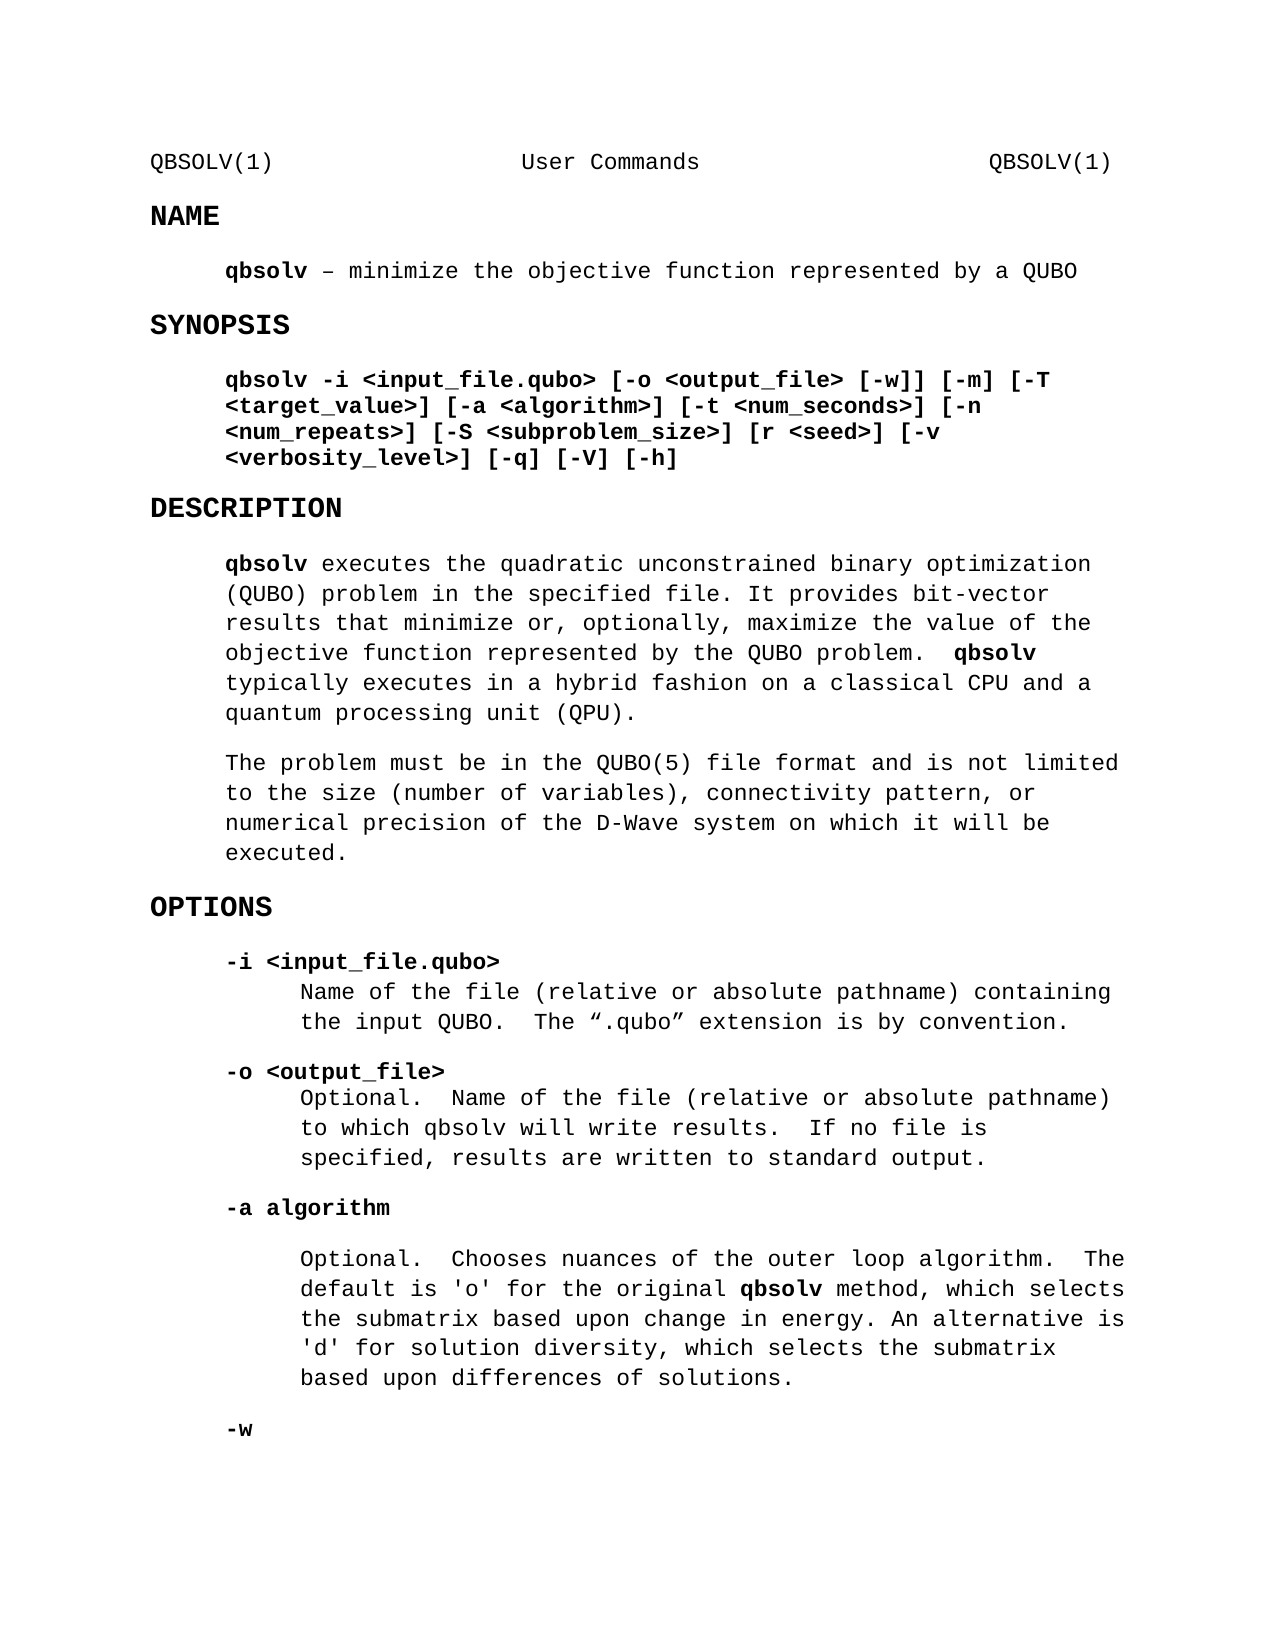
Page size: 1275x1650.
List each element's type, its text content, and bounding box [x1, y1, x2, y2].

text -o <output_file> [225, 1061, 1125, 1087]
text qbsolv -i <input_file.qubo> [-o <output_file> [-w]] [-m] [-T <target_value>] [-a <algorithm>] [-t <num_seconds>] [-n <num_repeats>] [-S <subproblem_size>] [r <seed>] [-v <verbosity_level>] [-q] [-V] [-h] [225, 369, 1125, 472]
text Optional. Chooses nuances of the outer loop algorithm. The default is 'o' for the original qbsolv method, which selects the submatrix based upon change in energy. An alternative is 'd' for solution diversity, which selects the submatrix based upon differences of solutions. [300, 1247, 1125, 1392]
text The problem must be in the QUBO(5) file format and is not limited to the size (number of variables), connectivity pattern, or numerical precision of the D-Wave system on which it will be executed. [225, 752, 1125, 867]
text Optional. Name of the file (relative or absolute pathname) to which qbsolv will write results. If no file is specified, results are written to standard output. [300, 1087, 1125, 1172]
text qbsolv executes the quadratic unconstrained binary optimization (QUBO) problem in the specified file. It provides bit-vector results that minimize or, optionally, maximize the value of the objective function represented by the QUBO problem. qbsolv typically executes in a hybrid fashion on a classical CPU and a quantum processing unit (QPU). [225, 552, 1125, 727]
text SYNOPSIS [150, 310, 1125, 343]
text -w [150, 1417, 1125, 1443]
text DESCRIPTION [150, 493, 1125, 526]
text QBSOLV(1) User Commands QBSOLV(1) [150, 150, 1125, 176]
text Name of the file (relative or absolute pathname) containing the input QUBO. The “.qubo” extension is by convention. [300, 980, 1125, 1036]
text qbsolv – minimize the objective function represented by a QUBO [225, 259, 1125, 285]
text OPTIONS [150, 892, 1125, 925]
text NAME [150, 201, 1125, 234]
text -a algorithm [150, 1197, 1125, 1223]
text -i <input_file.qubo> [225, 950, 1125, 976]
